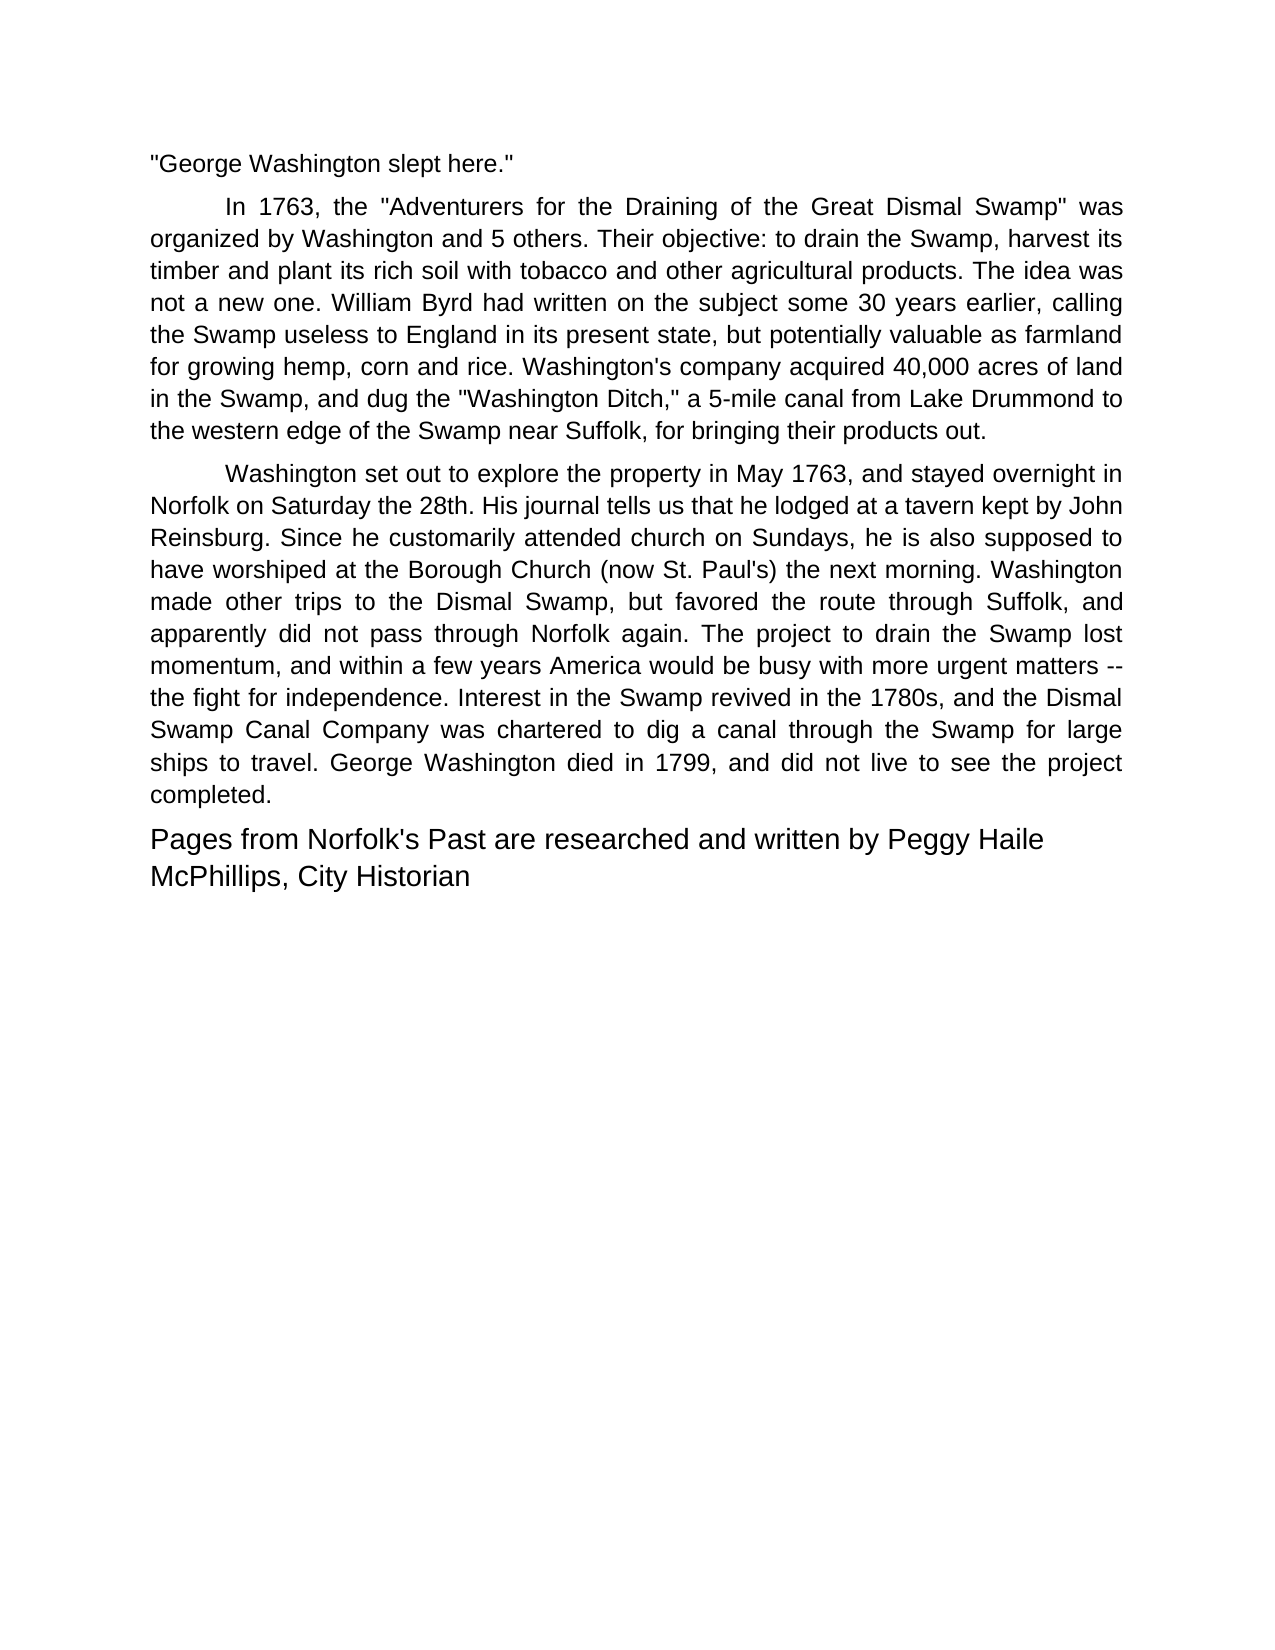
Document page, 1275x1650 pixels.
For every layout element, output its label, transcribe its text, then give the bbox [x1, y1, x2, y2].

text Pages from Norfolk's Past are researched and written by Peggy Haile McPhillips, City Historian [150, 823, 1125, 893]
text "George Washington slept here." [150, 150, 1125, 178]
text Washington set out to explore the property in May 1763, and stayed overnight in Norfolk on Saturday the 28th. His journal tells us that he lodged at a tavern kept by John Reinsburg. Since he customarily attended church on Sundays, he is also supposed to have worshiped at the Borough Church (now St. Paul's) the next morning. Washington made other trips to the Dismal Swamp, but favored the route through Suffolk, and apparently did not pass through Norfolk again. The project to drain the Swamp lost momentum, and within a few years America would be busy with more urgent matters -- the fight for independence. Interest in the Swamp revived in the 1780s, and the Dismal Swamp Canal Company was chartered to dig a canal through the Swamp for large ships to travel. George Washington died in 1799, and did not live to see the project completed. [150, 459, 1125, 808]
text In 1763, the "Adventurers for the Draining of the Great Dismal Swamp" was organized by Washington and 5 others. Their objective: to drain the Swamp, harvest its timber and plant its rich soil with tobacco and other agricultural products. The idea was not a new one. William Byrd had written on the subject some 30 years earlier, calling the Swamp useless to England in its present state, but potentially valuable as farmland for growing hemp, corn and rice. Washington's company acquired 40,000 acres of land in the Swamp, and dug the "Washington Ditch," a 5-mile canal from Lake Drummond to the western edge of the Swamp near Suffolk, for bringing their products out. [150, 192, 1125, 445]
